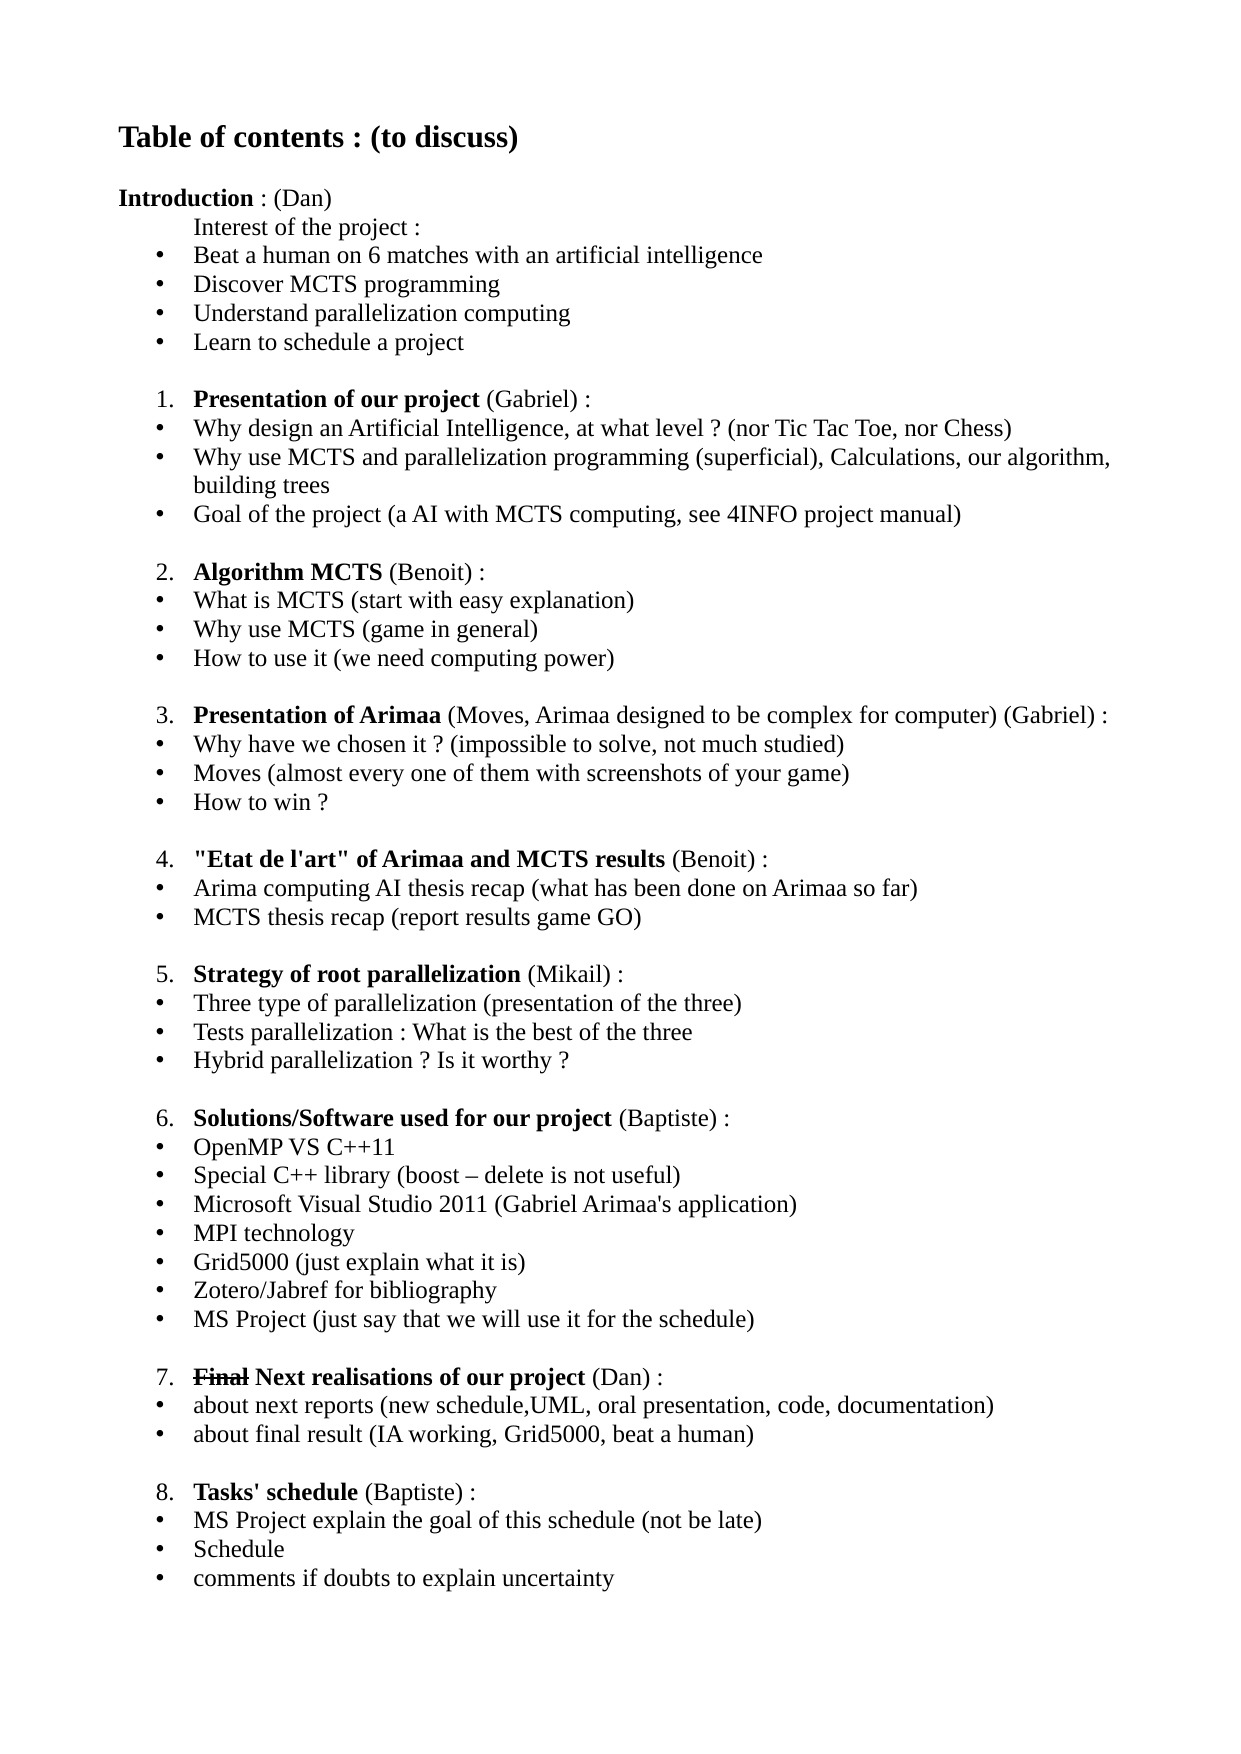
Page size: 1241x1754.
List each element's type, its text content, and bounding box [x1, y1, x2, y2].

list Hybrid parallelization ? Is it worthy ? [156, 1045, 1122, 1074]
list MPI technology [156, 1218, 1122, 1247]
list Beat a human on 6 matches with an artificial intelligence [156, 240, 1122, 269]
list Interest of the project : [156, 212, 1122, 240]
list OpenMP VS C++11 [156, 1132, 1122, 1160]
list Presentation of our project (Gabriel) : [156, 384, 1122, 413]
list MS Project (just say that we will use it for the schedule) [156, 1304, 1122, 1333]
list Special C++ library (boost – delete is not useful) [156, 1160, 1122, 1189]
list Learn to schedule a project [156, 327, 1122, 355]
list Three type of parallelization (presentation of the three) [156, 988, 1122, 1017]
list Zotero/Jabref for bibliography [156, 1275, 1122, 1304]
list MCTS thesis recap (report results game GO) [156, 902, 1122, 930]
list Schedule [156, 1534, 1122, 1563]
list Final Next realisations of our project (Dan) : [156, 1362, 1122, 1390]
text Introduction : (Dan) [118, 183, 1122, 212]
list Tasks' schedule (Baptiste) : [156, 1477, 1122, 1505]
list Arima computing AI thesis recap (what has been done on Arimaa so far) [156, 873, 1122, 902]
list Discover MCTS programming [156, 269, 1122, 298]
text Table of contents : (to discuss) [118, 118, 1122, 154]
list Grid5000 (just explain what it is) [156, 1247, 1122, 1275]
list about next reports (new schedule,UML, oral presentation, code, documentation) [156, 1390, 1122, 1419]
list Strategy of root parallelization (Mikail) : [156, 959, 1122, 988]
list about final result (IA working, Grid5000, beat a human) [156, 1419, 1122, 1448]
list Understand parallelization computing [156, 298, 1122, 327]
list Why use MCTS and parallelization programming (superficial), Calculations, our algorithm, building trees [156, 442, 1122, 499]
list Why design an Artificial Intelligence, at what level ? (nor Tic Tac Toe, nor Chess) [156, 413, 1122, 442]
list Why use MCTS (game in general) [156, 614, 1122, 643]
list Solutions/Software used for our project (Baptiste) : [156, 1103, 1122, 1132]
list MS Project explain the goal of this schedule (not be late) [156, 1505, 1122, 1534]
list How to use it (we need computing power) [156, 643, 1122, 672]
list Presentation of Arimaa (Moves, Arimaa designed to be complex for computer) (Gabriel) : [156, 700, 1122, 729]
list Tests parallelization : What is the best of the three [156, 1017, 1122, 1045]
list comments if doubts to explain uncertainty [156, 1563, 1122, 1592]
list Goal of the project (a AI with MCTS computing, see 4INFO project manual) [156, 499, 1122, 528]
list Algorithm MCTS (Benoit) : [156, 557, 1122, 585]
list "Etat de l'art" of Arimaa and MCTS results (Benoit) : [156, 844, 1122, 873]
list How to win ? [156, 787, 1122, 815]
list Microsoft Visual Studio 2011 (Gabriel Arimaa's application) [156, 1189, 1122, 1218]
list Why have we chosen it ? (impossible to solve, not much studied) [156, 729, 1122, 758]
list What is MCTS (start with easy explanation) [156, 585, 1122, 614]
list Moves (almost every one of them with screenshots of your game) [156, 758, 1122, 787]
